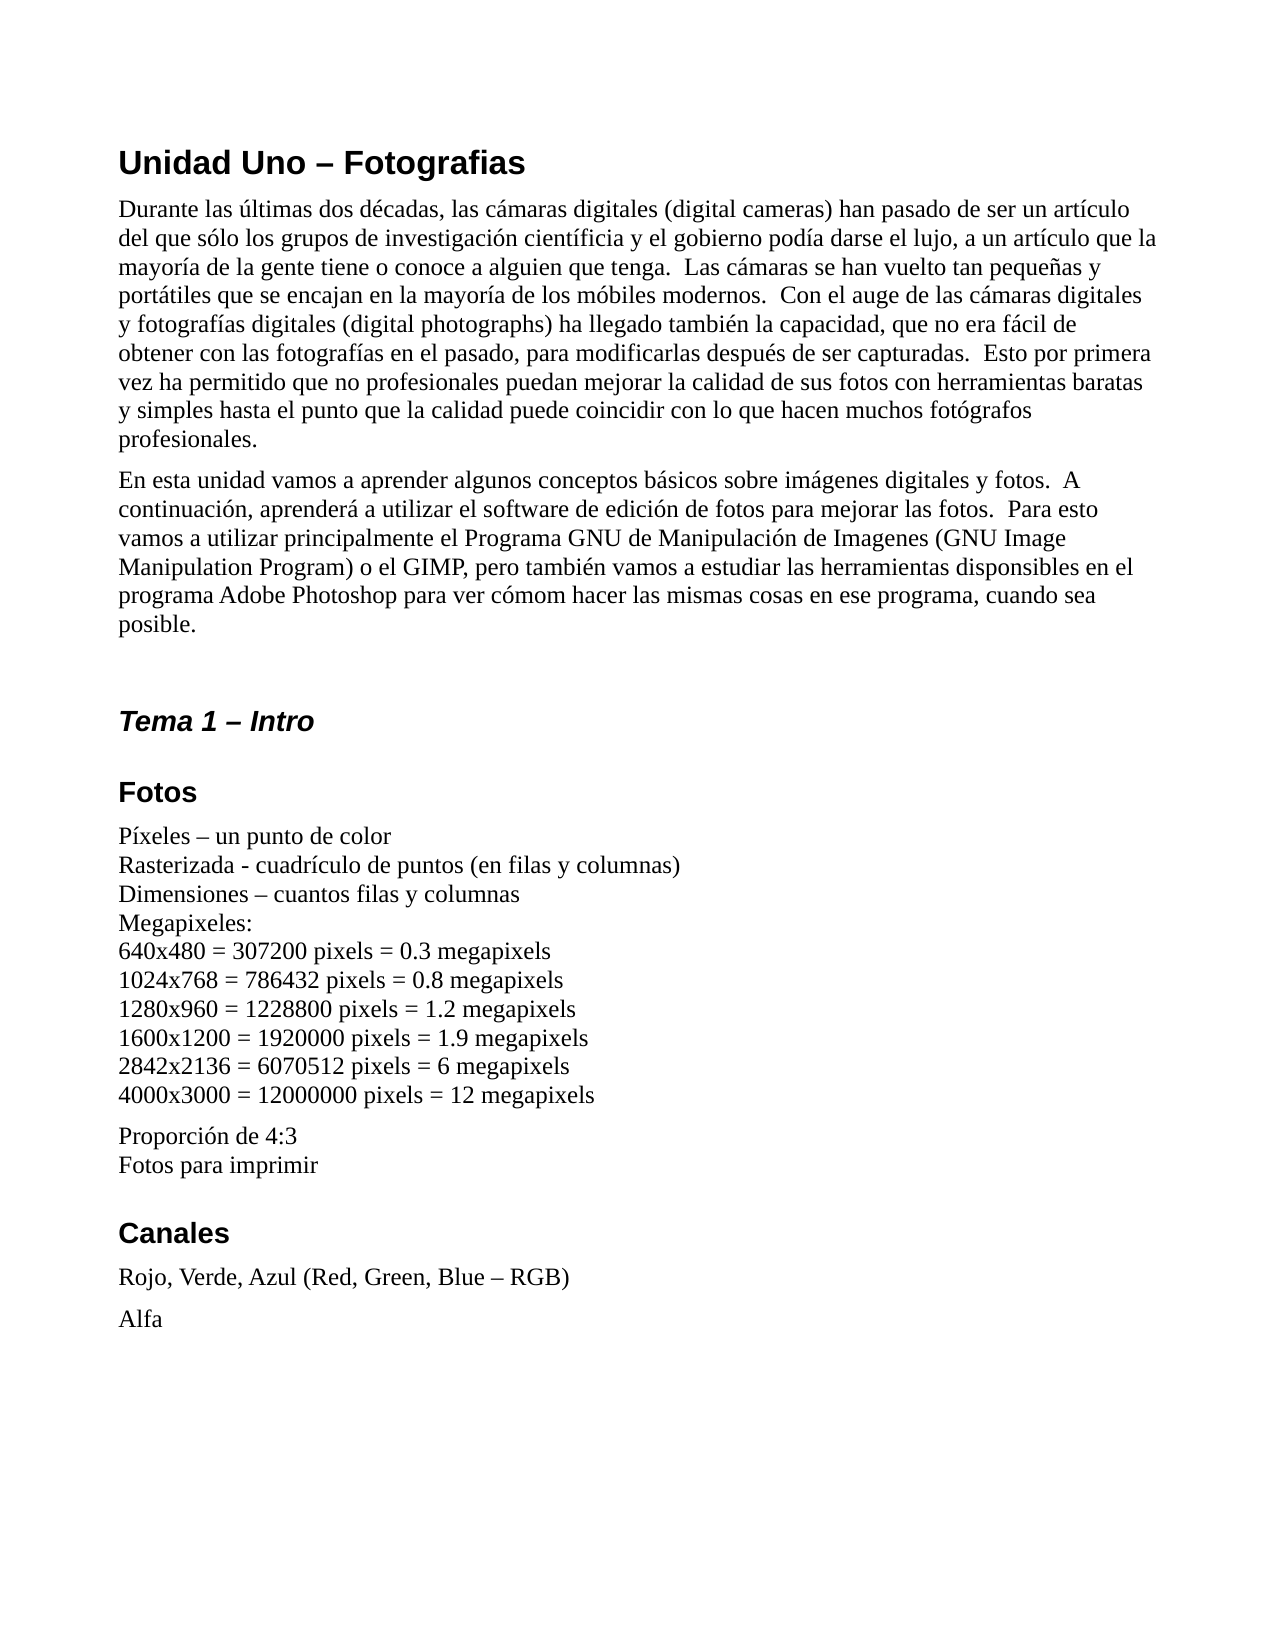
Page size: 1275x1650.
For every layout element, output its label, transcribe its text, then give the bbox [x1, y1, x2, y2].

subtitle Unidad Uno – Fotografias [118, 143, 1157, 182]
subtitle Fotos [118, 775, 1157, 809]
text Proporción de 4:3 Fotos para imprimir [118, 1121, 1157, 1179]
text Alfa [118, 1304, 1157, 1332]
subtitle Canales [118, 1216, 1157, 1250]
text Durante las últimas dos décadas, las cámaras digitales (digital cameras) han pasado de ser un artículo del que sólo los grupos de investigación científicia y el gobierno podía darse el lujo, a un artículo que la mayoría de la gente tiene o conoce a alguien que tenga. Las cámaras se han vuelto tan pequeñas y portátiles que se encajan en la mayoría de los móbiles modernos. Con el auge de las cámaras digitales y fotografías digitales (digital photographs) ha llegado también la capacidad, que no era fácil de obtener con las fotografías en el pasado, para modificarlas después de ser capturadas. Esto por primera vez ha permitido que no profesionales puedan mejorar la calidad de sus fotos con herramientas baratas y simples hasta el punto que la calidad puede coincidir con lo que hacen muchos fotógrafos profesionales. [118, 194, 1157, 453]
subtitle Tema 1 – Intro [118, 704, 1157, 738]
text Rojo, Verde, Azul (Red, Green, Blue – RGB) [118, 1262, 1157, 1291]
text Píxeles – un punto de color Rasterizada - cuadrículo de puntos (en filas y columnas) Dimensiones – cuantos filas y columnas Megapixeles: 640x480 = 307200 pixels = 0.3 megapixels 1024x768 = 786432 pixels = 0.8 megapixels 1280x960 = 1228800 pixels = 1.2 megapixels 1600x1200 = 1920000 pixels = 1.9 megapixels 2842x2136 = 6070512 pixels = 6 megapixels 4000x3000 = 12000000 pixels = 12 megapixels [118, 821, 1157, 1109]
text En esta unidad vamos a aprender algunos conceptos básicos sobre imágenes digitales y fotos. A continuación, aprenderá a utilizar el software de edición de fotos para mejorar las fotos. Para esto vamos a utilizar principalmente el Programa GNU de Manipulación de Imagenes (GNU Image Manipulation Program) o el GIMP, pero también vamos a estudiar las herramientas disponsibles en el programa Adobe Photoshop para ver cómom hacer las mismas cosas en ese programa, cuando sea posible. [118, 466, 1157, 638]
